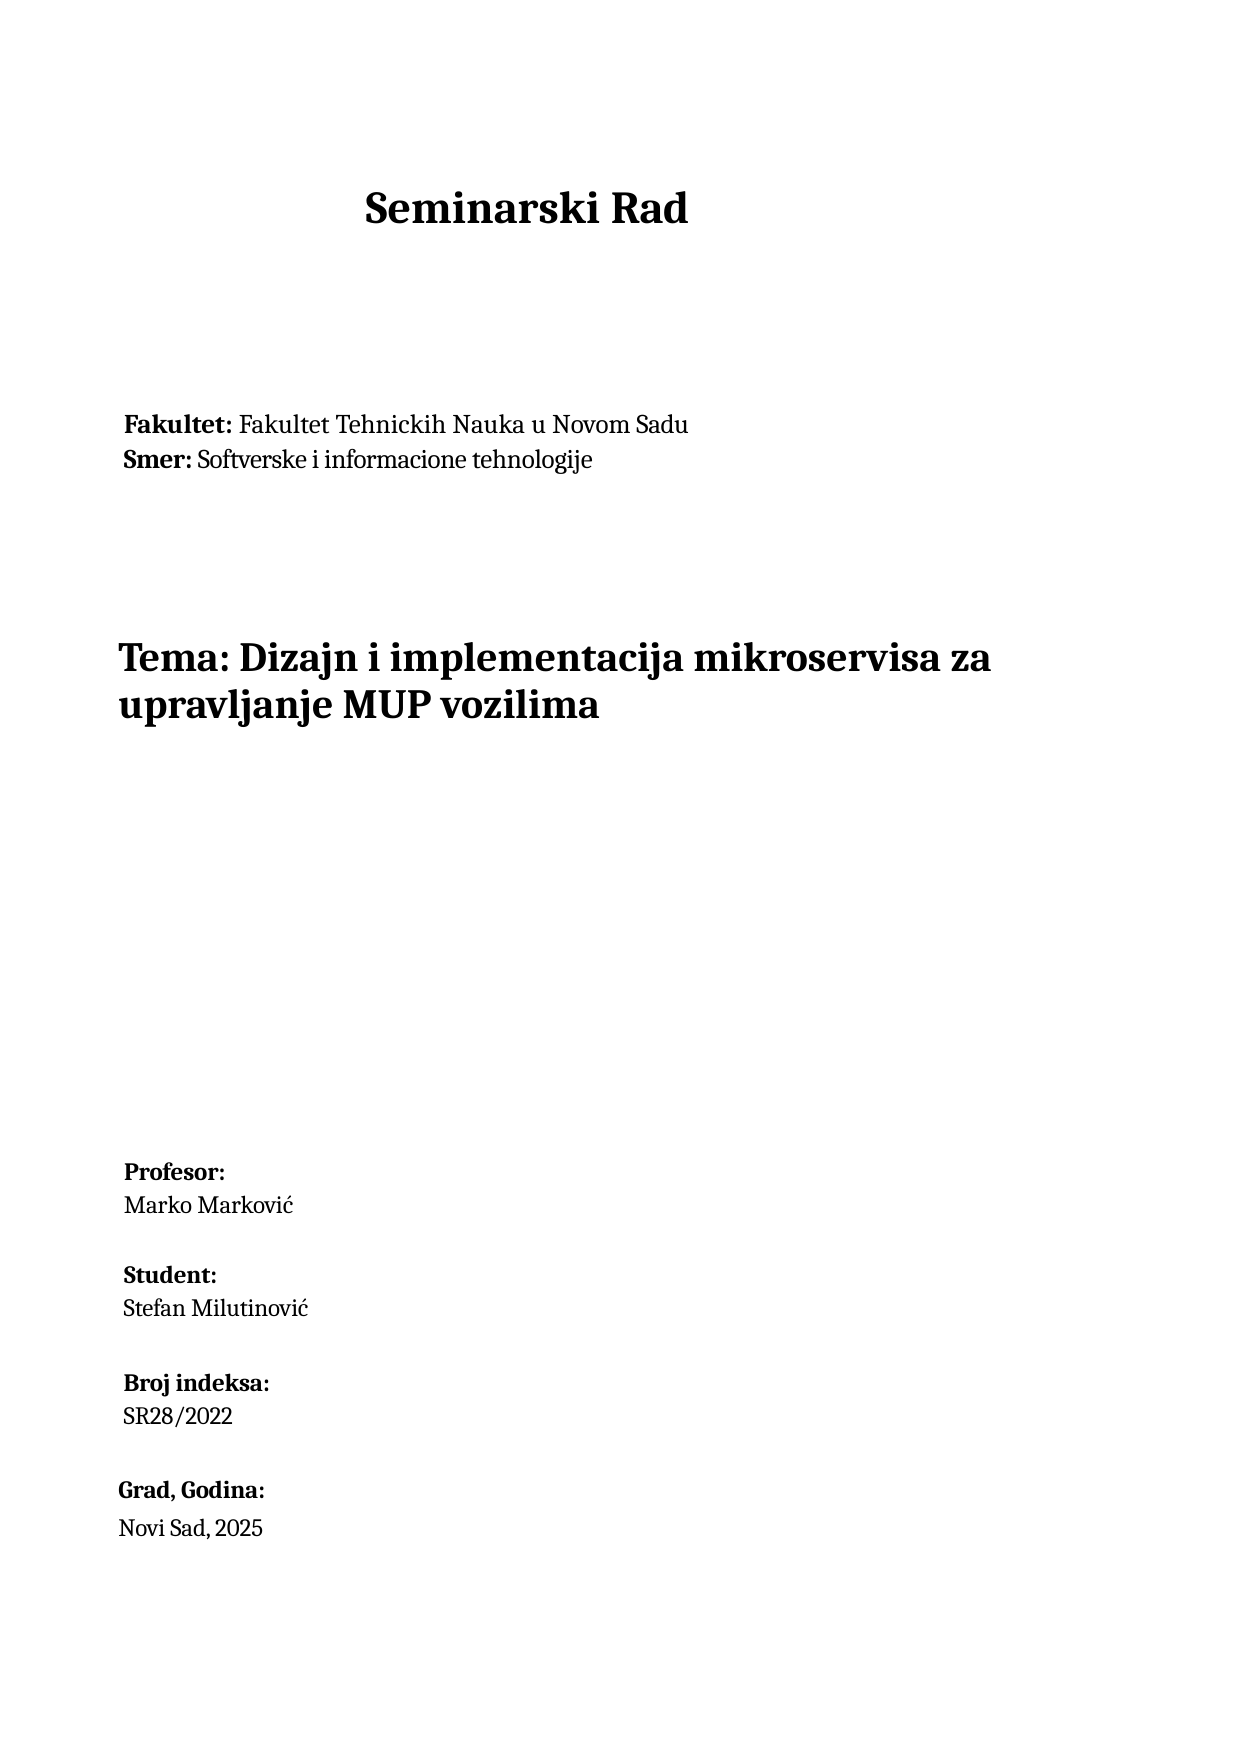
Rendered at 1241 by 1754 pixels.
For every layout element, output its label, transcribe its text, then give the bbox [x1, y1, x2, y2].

text Novi Sad, 2025 [118, 1514, 1122, 1542]
subtitle Profesor: [124, 1158, 1122, 1187]
text Marko Marković [118, 1191, 1122, 1219]
title Seminarski Rad [124, 182, 1122, 235]
subtitle Student: [124, 1261, 1122, 1290]
text Smer: Softverske i informacione tehnologije [118, 444, 1122, 476]
text Fakultet: Fakultet Tehnickih Nauka u Novom Sadu [124, 409, 1122, 440]
text Stefan Milutinović [118, 1294, 1122, 1323]
text Broj indeksa: SR28/2022 [118, 1369, 1122, 1431]
text Grad, Godina: [118, 1476, 1122, 1505]
subtitle Tema: Dizajn i implementacija mikroservisa za upravljanje MUP vozilima [118, 633, 1122, 729]
